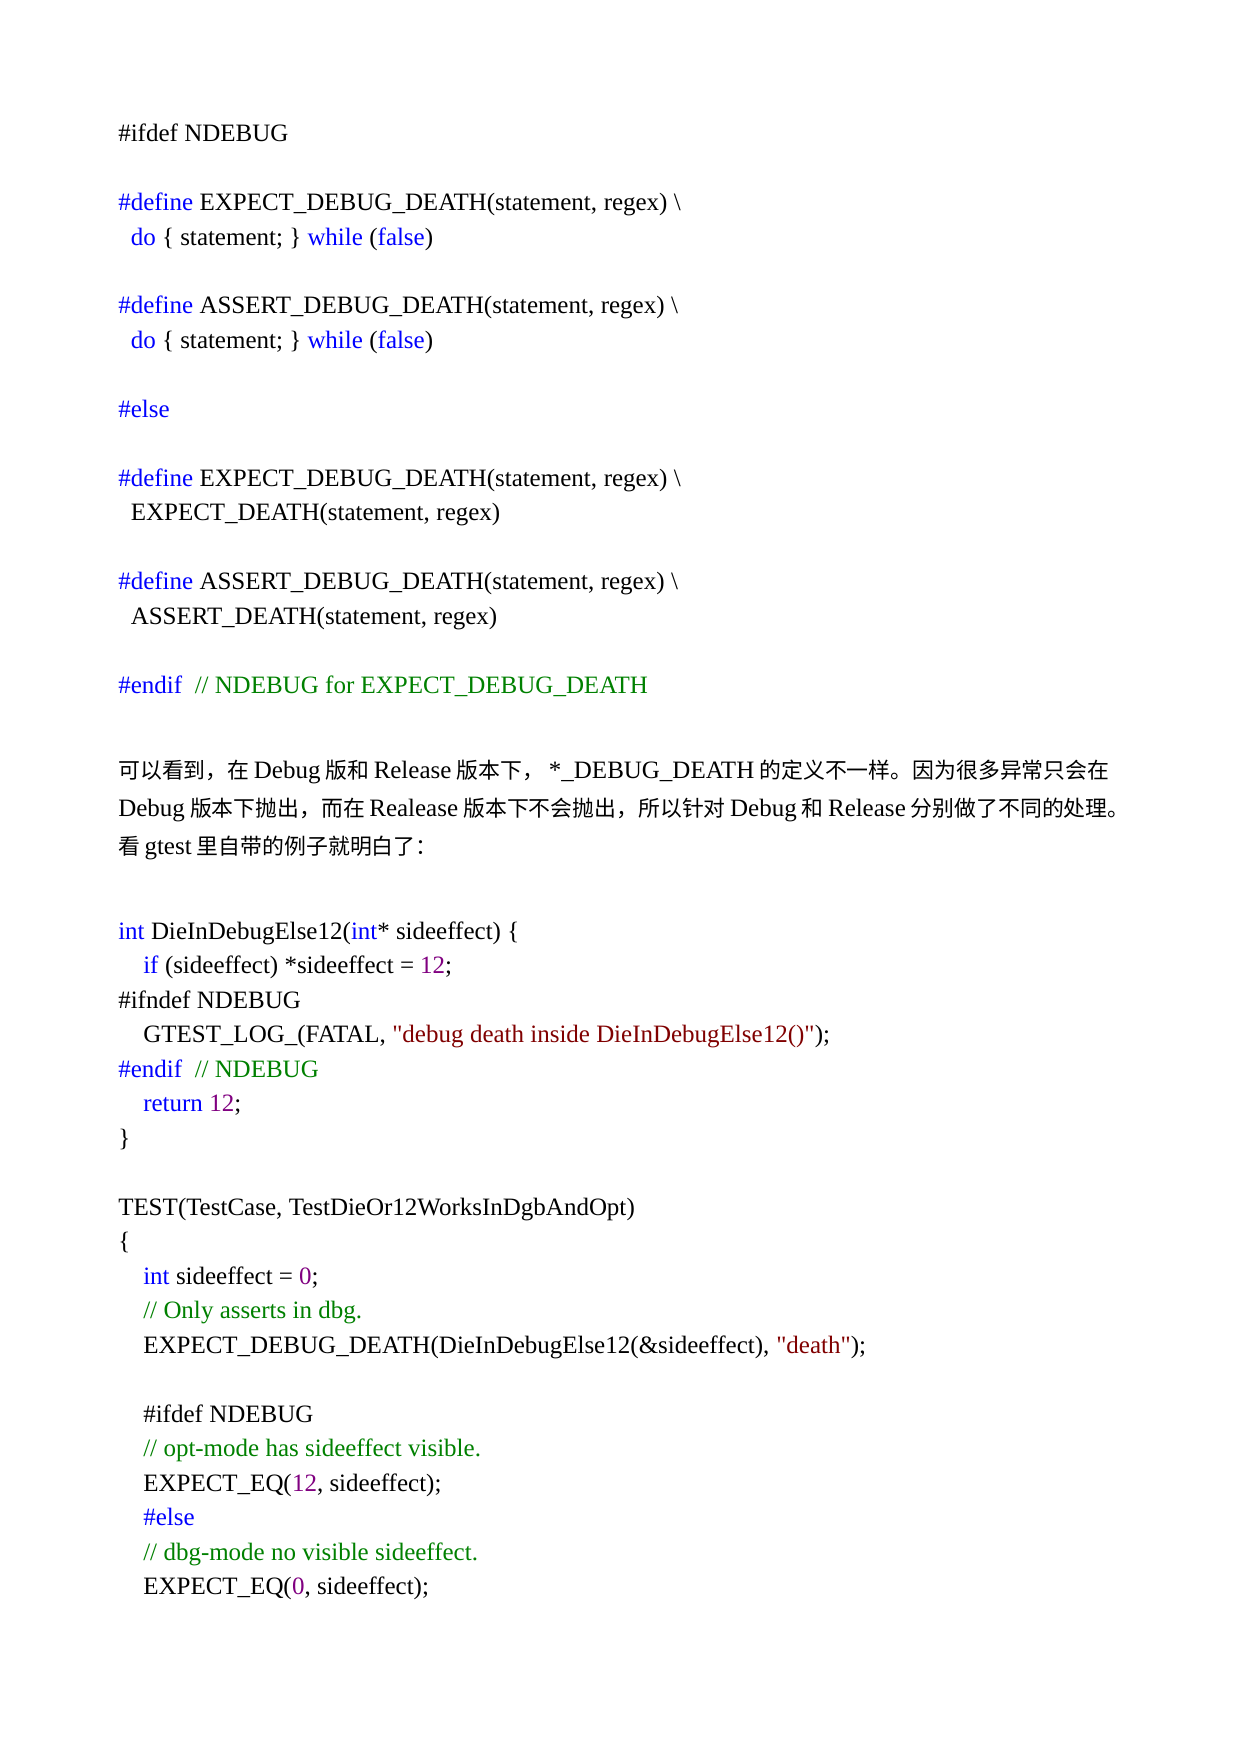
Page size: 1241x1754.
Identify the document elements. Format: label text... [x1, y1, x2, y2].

text int DieInDebugElse12(int* sideeffect) { if (sideeffect) *sideeffect = 12; #ifndef NDEBUG GTEST_LOG_(FATAL, "debug death inside DieInDebugElse12()"); #endif // NDEBUG return 12; } TEST(TestCase, TestDieOr12WorksInDgbAndOpt) { int sideeffect = 0; // Only asserts in dbg. EXPECT_DEBUG_DEATH(DieInDebugElse12(&sideeffect), "death"); #ifdef NDEBUG // opt-mode has sideeffect visible. EXPECT_EQ(12, sideeffect); #else // dbg-mode no visible sideeffect. EXPECT_EQ(0, sideeffect); [118, 916, 1122, 1600]
text #ifdef NDEBUG #define EXPECT_DEBUG_DEATH(statement, regex) \ do { statement; } while (false) #define ASSERT_DEBUG_DEATH(statement, regex) \ do { statement; } while (false) #else #define EXPECT_DEBUG_DEATH(statement, regex) \ EXPECT_DEATH(statement, regex) #define ASSERT_DEBUG_DEATH(statement, regex) \ ASSERT_DEATH(statement, regex) #endif // NDEBUG for EXPECT_DEBUG_DEATH [118, 118, 1122, 698]
text 可以看到，在Debug版和Release版本下， *_DEBUG_DEATH的定义不一样。因为很多异常只会在Debug版本下抛出，而在Realease版本下不会抛出，所以针对Debug和Release分别做了不同的处理。看gtest里自带的例子就明白了： [118, 753, 1122, 861]
